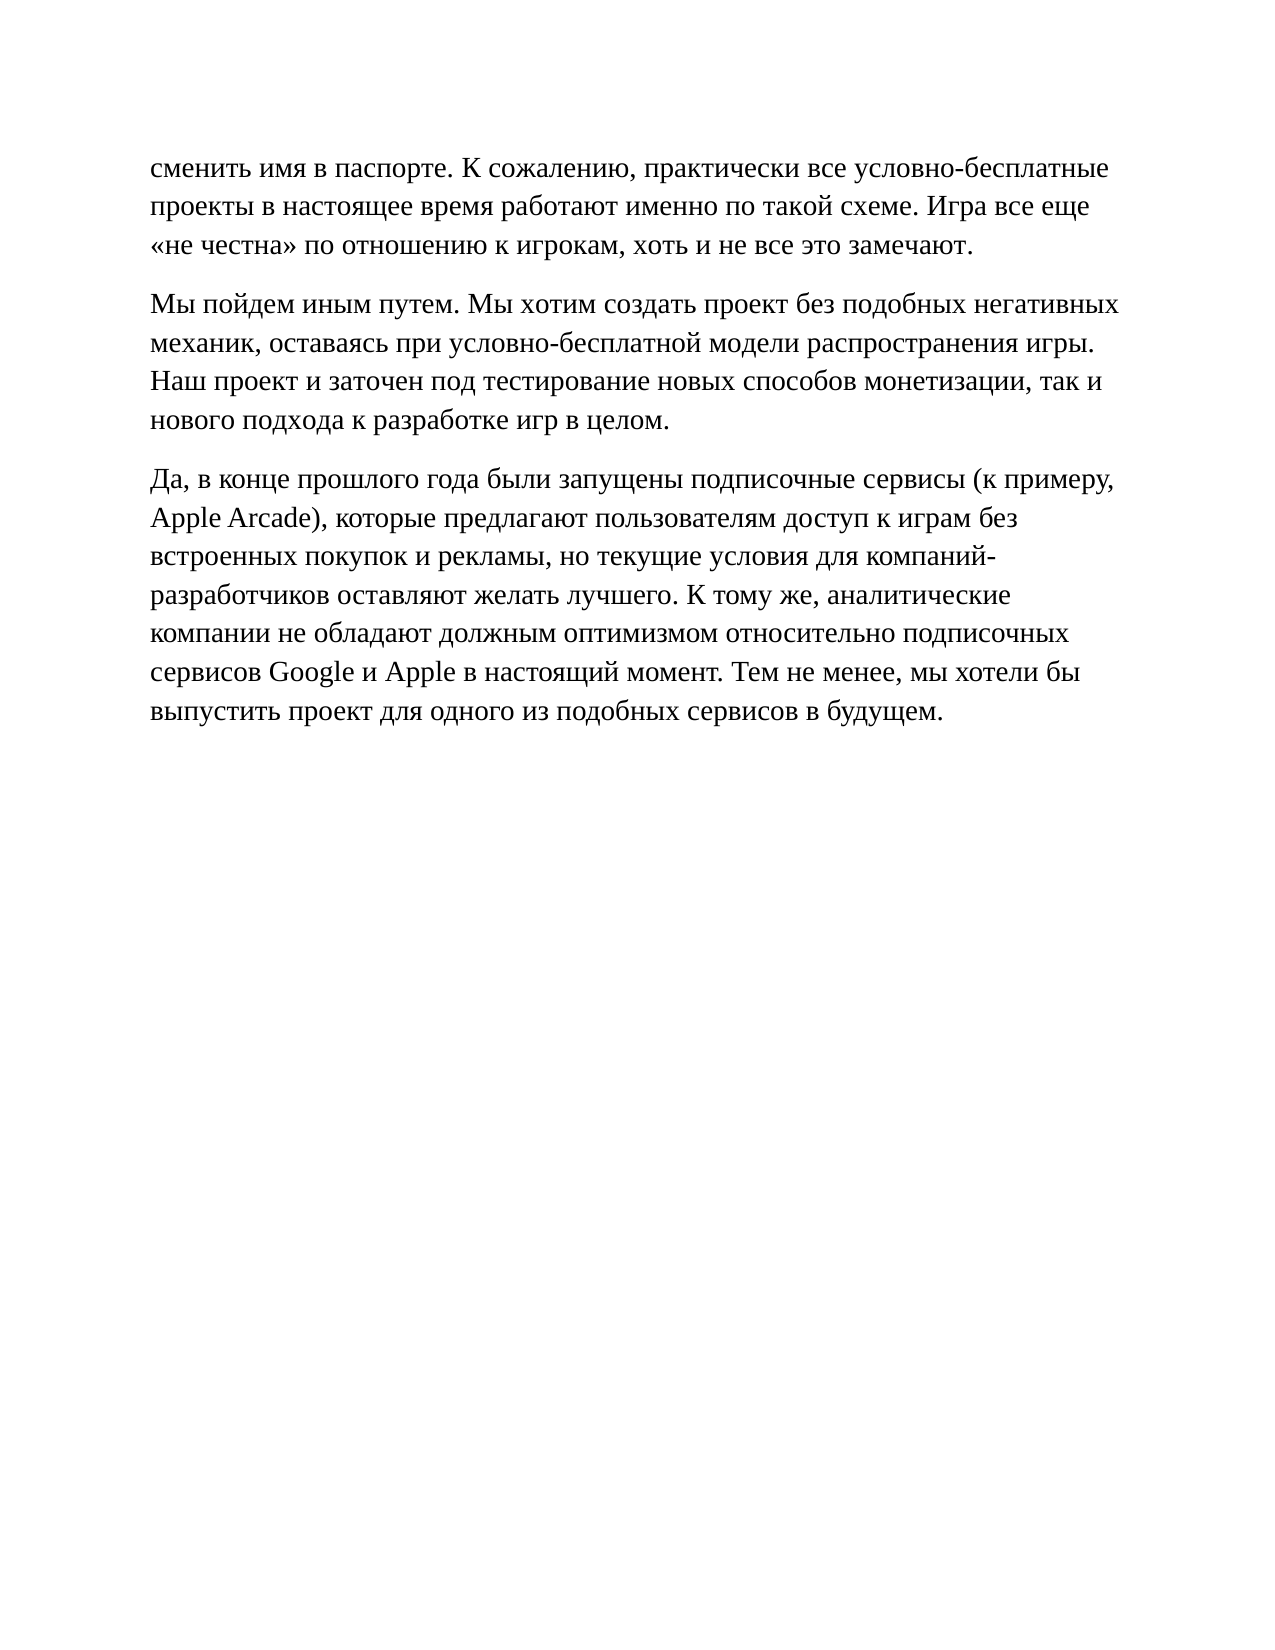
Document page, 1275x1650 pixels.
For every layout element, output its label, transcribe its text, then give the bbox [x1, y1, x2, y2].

text Да, в конце прошлого года были запущены подписочные сервисы (к примеру, Apple Arcade), которые предлагают пользователям доступ к играм без встроенных покупок и рекламы, но текущие условия для компаний-разработчиков оставляют желать лучшего. К тому же, аналитические компании не обладают должным оптимизмом относительно подписочных сервисов Google и Apple в настоящий момент. Тем не менее, мы хотели бы выпустить проект для одного из подобных сервисов в будущем. [150, 461, 1125, 726]
text Мы пойдем иным путем. Мы хотим создать проект без подобных негативных механик, оставаясь при условно-бесплатной модели распространения игры. Наш проект и заточен под тестирование новых способов монетизации, так и нового подхода к разработке игр в целом. [150, 286, 1125, 436]
text сменить имя в паспорте. К сожалению, практически все условно-бесплатные проекты в настоящее время работают именно по такой схеме. Игра все еще «не честна» по отношению к игрокам, хоть и не все это замечают. [150, 150, 1125, 261]
